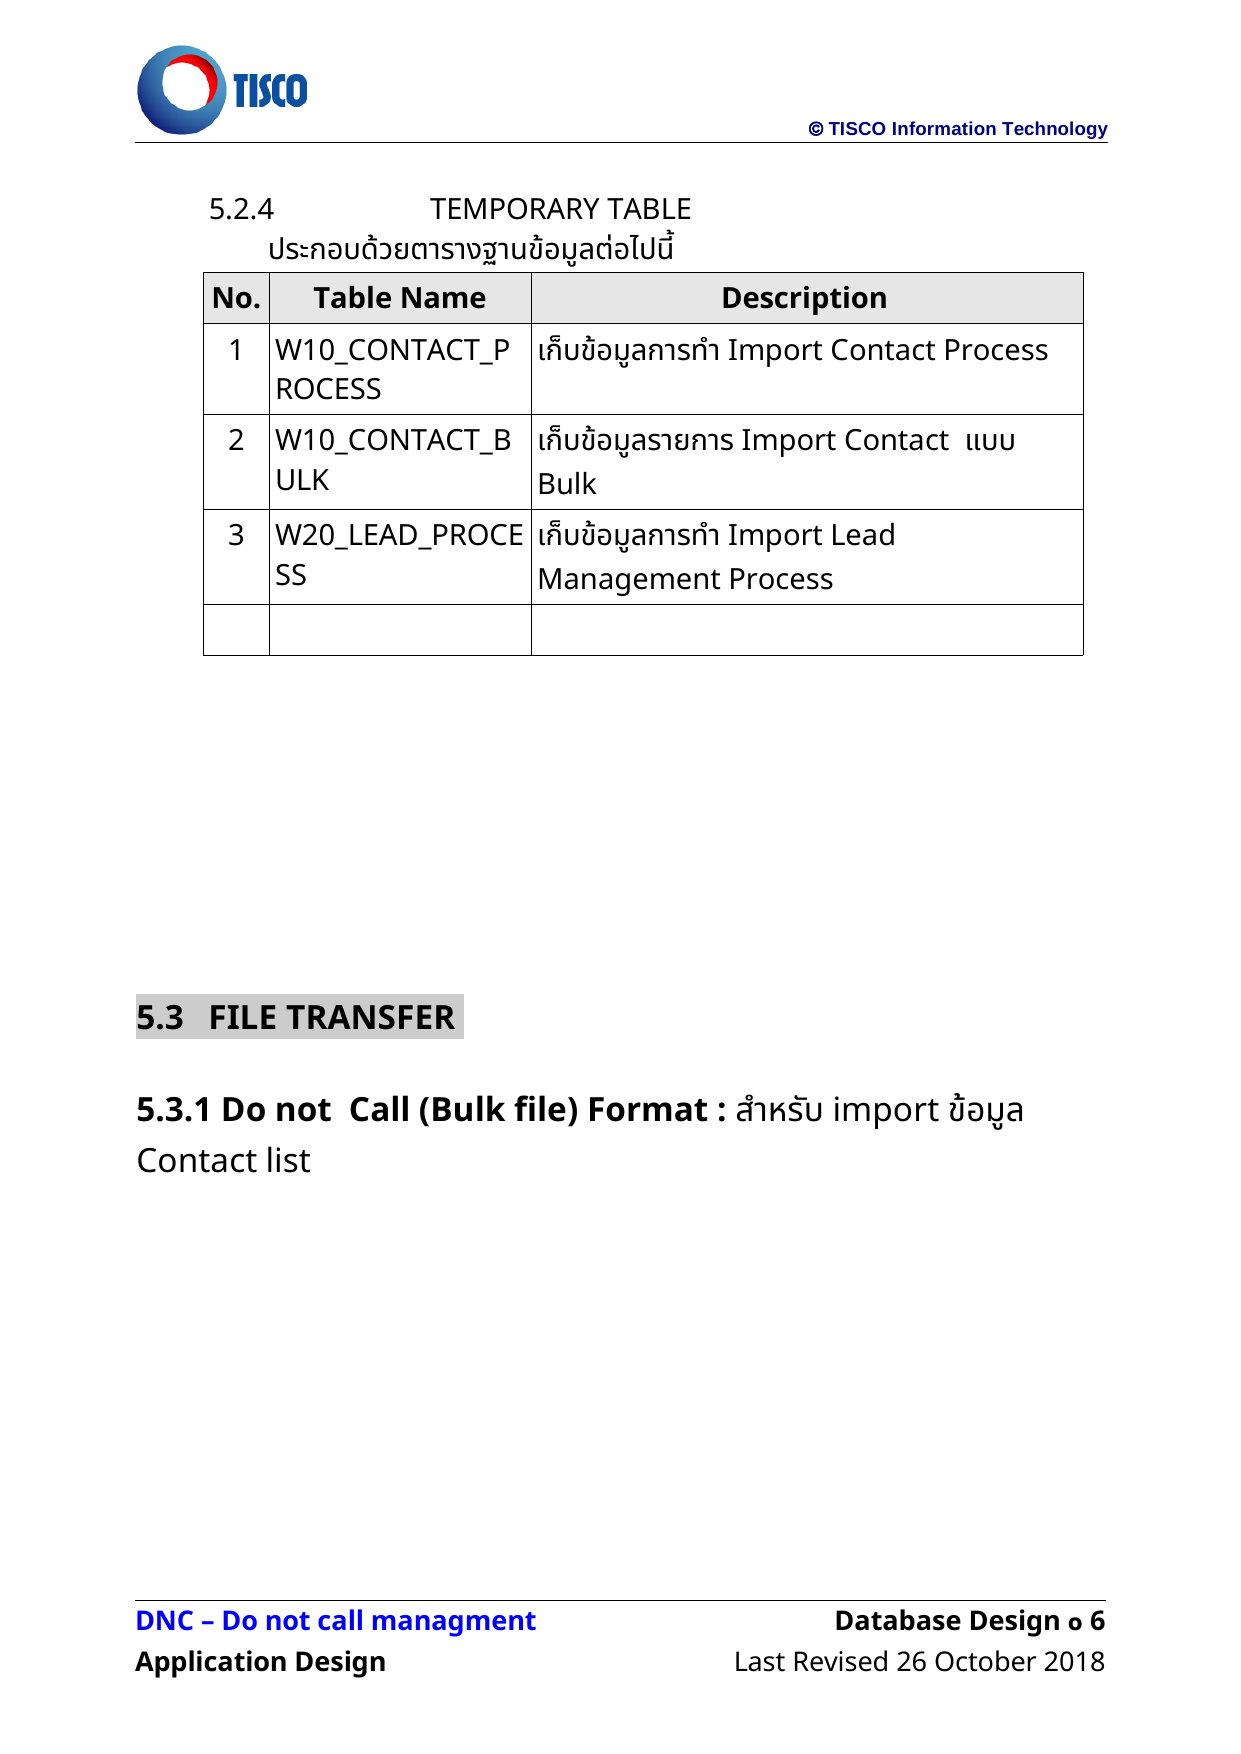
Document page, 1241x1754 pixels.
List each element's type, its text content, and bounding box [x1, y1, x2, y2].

table_cell เก็บข้อมูลการทำ Import Contact Process [532, 324, 1083, 414]
table_header Description [532, 273, 1083, 323]
text 5.2.4 TEMPORARY TABLE [208, 189, 1106, 228]
table_cell เก็บข้อมูลรายการ Import Contact แบบ Bulk [532, 415, 1083, 509]
table_cell 1 [204, 324, 269, 414]
text ประกอบด้วยตารางฐานข้อมูลต่อไปนี้ [135, 228, 1106, 272]
table_cell [270, 605, 531, 655]
table_header Table Name [270, 273, 531, 323]
text 5.3.1 Do not Call (Bulk file) Format : สำหรับ import ข้อมูล Contact list [136, 1086, 1106, 1183]
table_cell W10_CONTACT_PROCESS [270, 324, 531, 414]
table_header No. [204, 273, 269, 323]
table_cell W10_CONTACT_BULK [270, 415, 531, 509]
table_cell [204, 605, 269, 655]
table_cell เก็บข้อมูลการทำ Import Lead Management Process [532, 510, 1083, 604]
table_cell W20_LEAD_PROCESS [270, 510, 531, 604]
table_cell 3 [204, 510, 269, 604]
table_cell [532, 605, 1083, 655]
text 5.3 FILE TRANSFER [136, 993, 1106, 1039]
table_cell 2 [204, 415, 269, 509]
